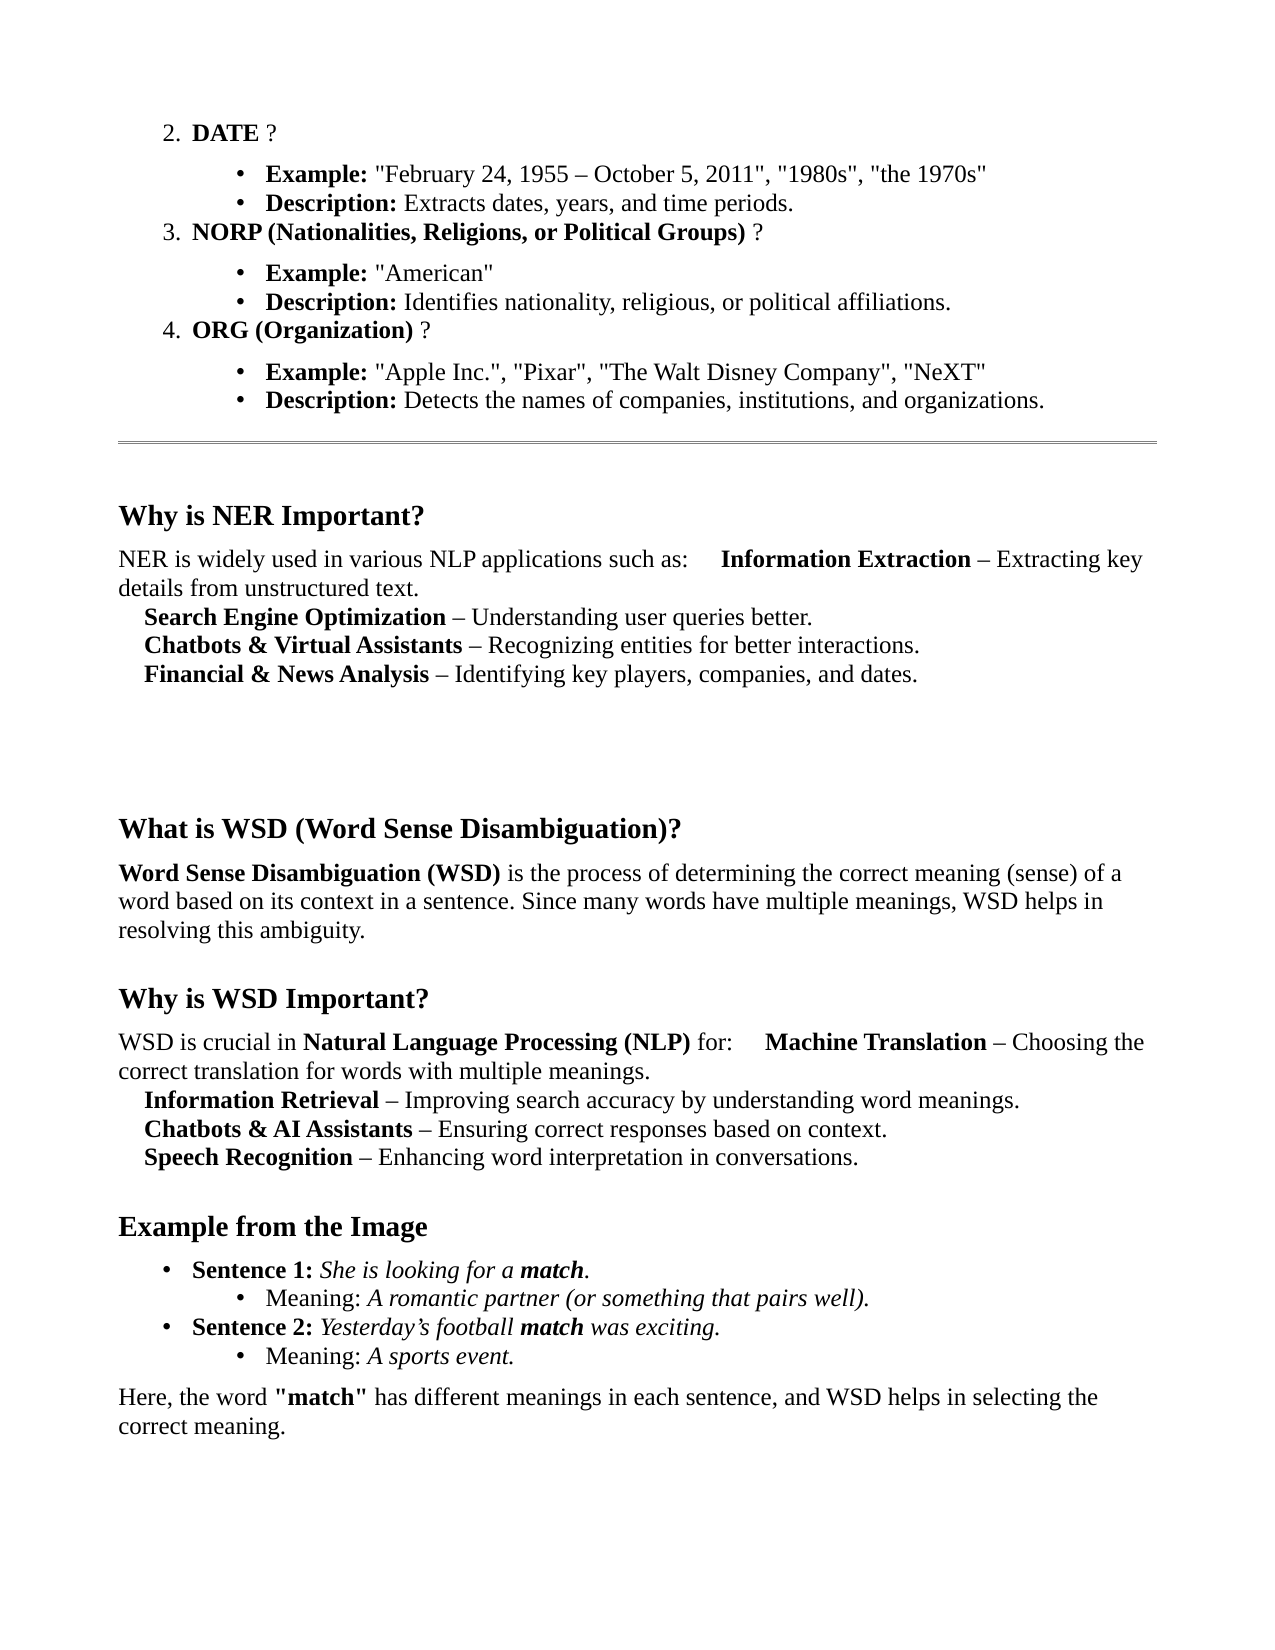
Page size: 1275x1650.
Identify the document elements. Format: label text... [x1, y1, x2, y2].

list Description: Extracts dates, years, and time periods. [236, 188, 1157, 217]
list Example: "February 24, 1955 – October 5, 2011", "1980s", "the 1970s" [236, 159, 1157, 188]
list Description: Identifies nationality, religious, or political affiliations. [236, 287, 1157, 316]
subtitle What is WSD (Word Sense Disambiguation)? [118, 812, 1157, 845]
text Here, the word "match" has different meanings in each sentence, and WSD helps in selecting the correct meaning. [118, 1382, 1157, 1440]
text NER is widely used in various NLP applications such as: ✅ Information Extraction – Extracting key details from unstructured text. ✅ Search Engine Optimization – Understanding user queries better. ✅ Chatbots & Virtual Assistants – Recognizing entities for better interactions. ✅ Financial & News Analysis – Identifying key players, companies, and dates. [118, 544, 1157, 688]
subtitle Why is WSD Important? [118, 981, 1157, 1015]
list Description: Detects the names of companies, institutions, and organizations. [236, 386, 1157, 414]
list Sentence 2: Yesterday’s football match was exciting. [162, 1312, 1157, 1341]
list Meaning: A romantic partner (or something that pairs well). [236, 1283, 1157, 1312]
list Example: "Apple Inc.", "Pixar", "The Walt Disney Company", "NeXT" [236, 357, 1157, 386]
list Sentence 1: She is looking for a match. [162, 1255, 1157, 1283]
text WSD is crucial in Natural Language Processing (NLP) for: ✅ Machine Translation – Choosing the correct translation for words with multiple meanings. ✅ Information Retrieval – Improving search accuracy by understanding word meanings. ✅ Chatbots & AI Assistants – Ensuring correct responses based on context. ✅ Speech Recognition – Enhancing word interpretation in conversations. [118, 1027, 1157, 1171]
list ORG (Organization) ? [162, 316, 1157, 344]
subtitle Example from the Image [118, 1209, 1157, 1242]
list Example: "American" [236, 258, 1157, 287]
list Meaning: A sports event. [236, 1341, 1157, 1370]
text Word Sense Disambiguation (WSD) is the process of determining the correct meaning (sense) of a word based on its context in a sentence. Since many words have multiple meanings, WSD helps in resolving this ambiguity. [118, 858, 1157, 944]
list DATE ? [162, 118, 1157, 147]
subtitle Why is NER Important? [118, 498, 1157, 532]
list NORP (Nationalities, Religions, or Political Groups) ? [162, 217, 1157, 246]
